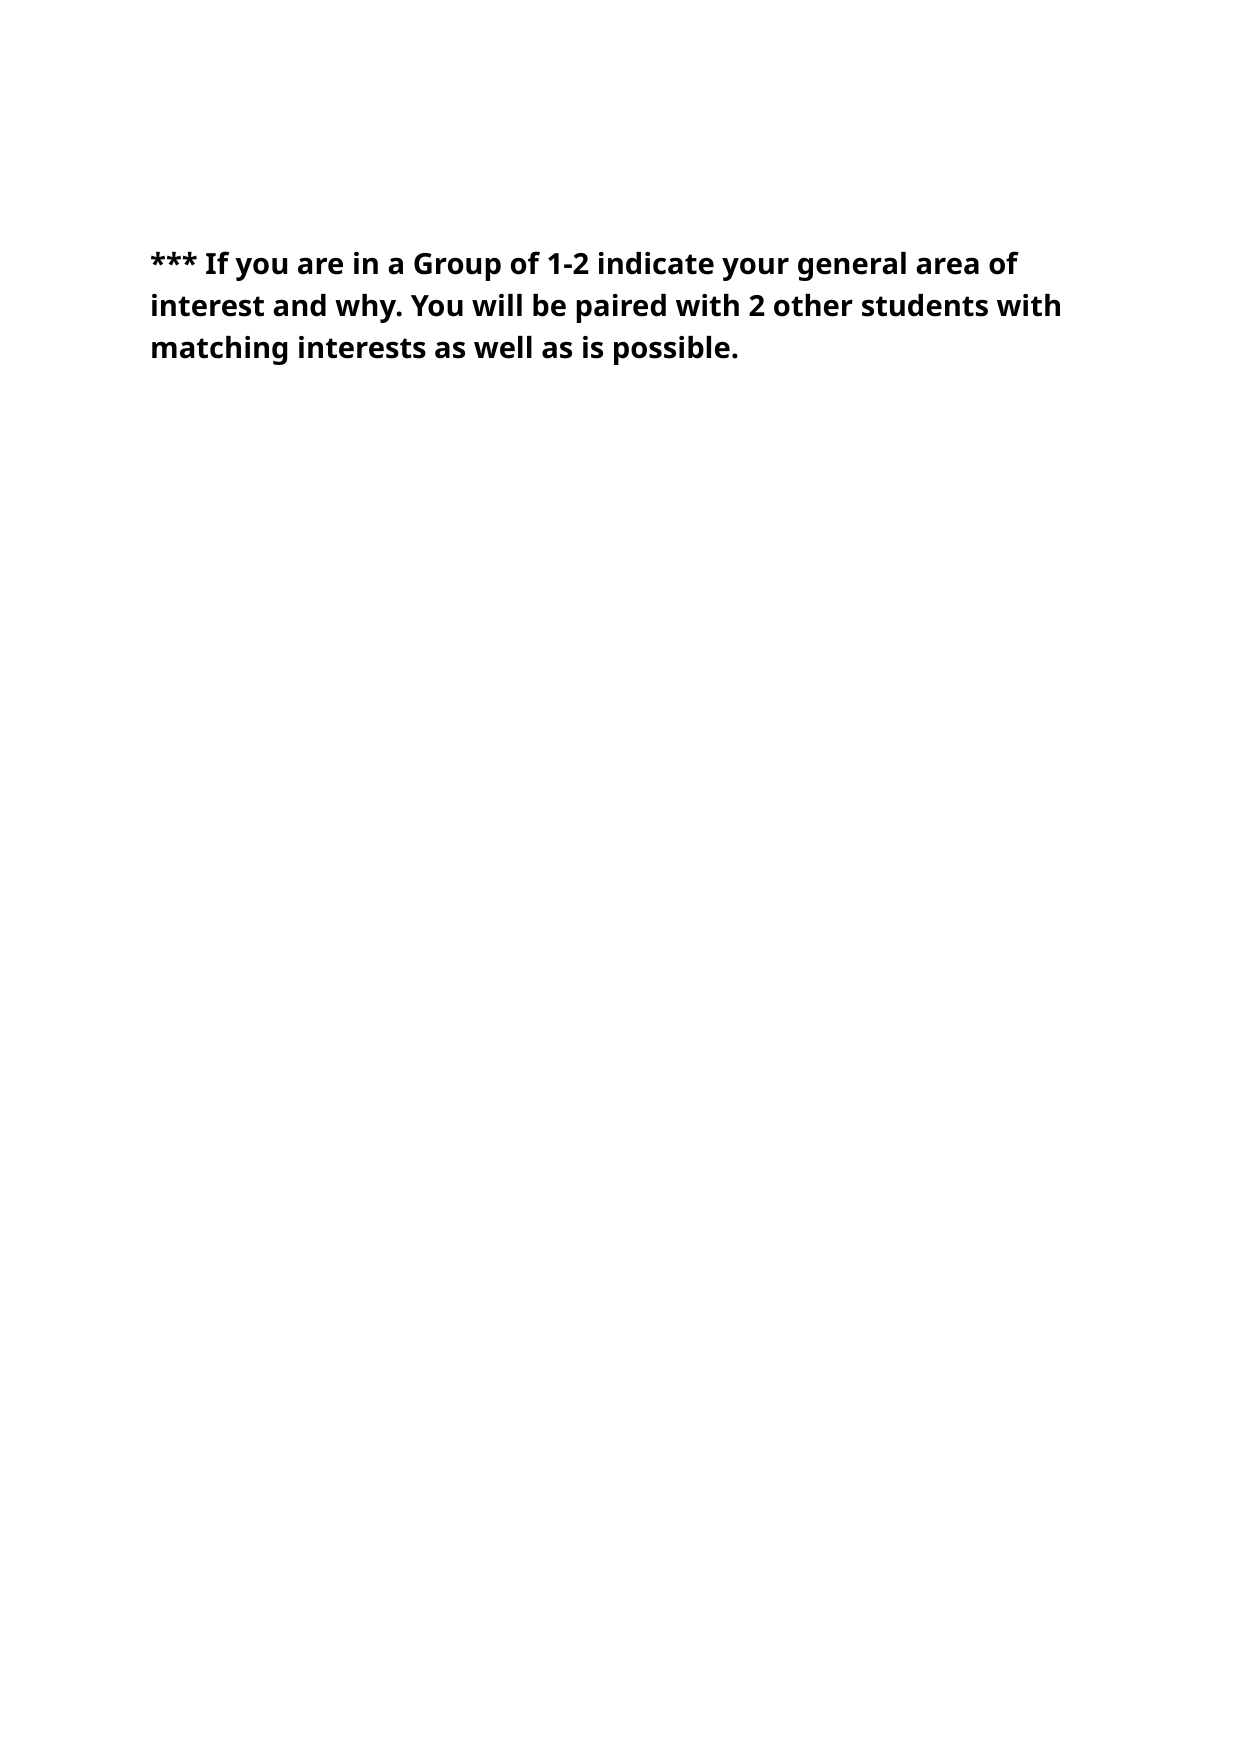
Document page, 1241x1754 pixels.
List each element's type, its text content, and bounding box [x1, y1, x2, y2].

text *** If you are in a Group of 1-2 indicate your general area of interest and why. You will be paired with 2 other students with matching interests as well as is possible. [150, 243, 1090, 367]
